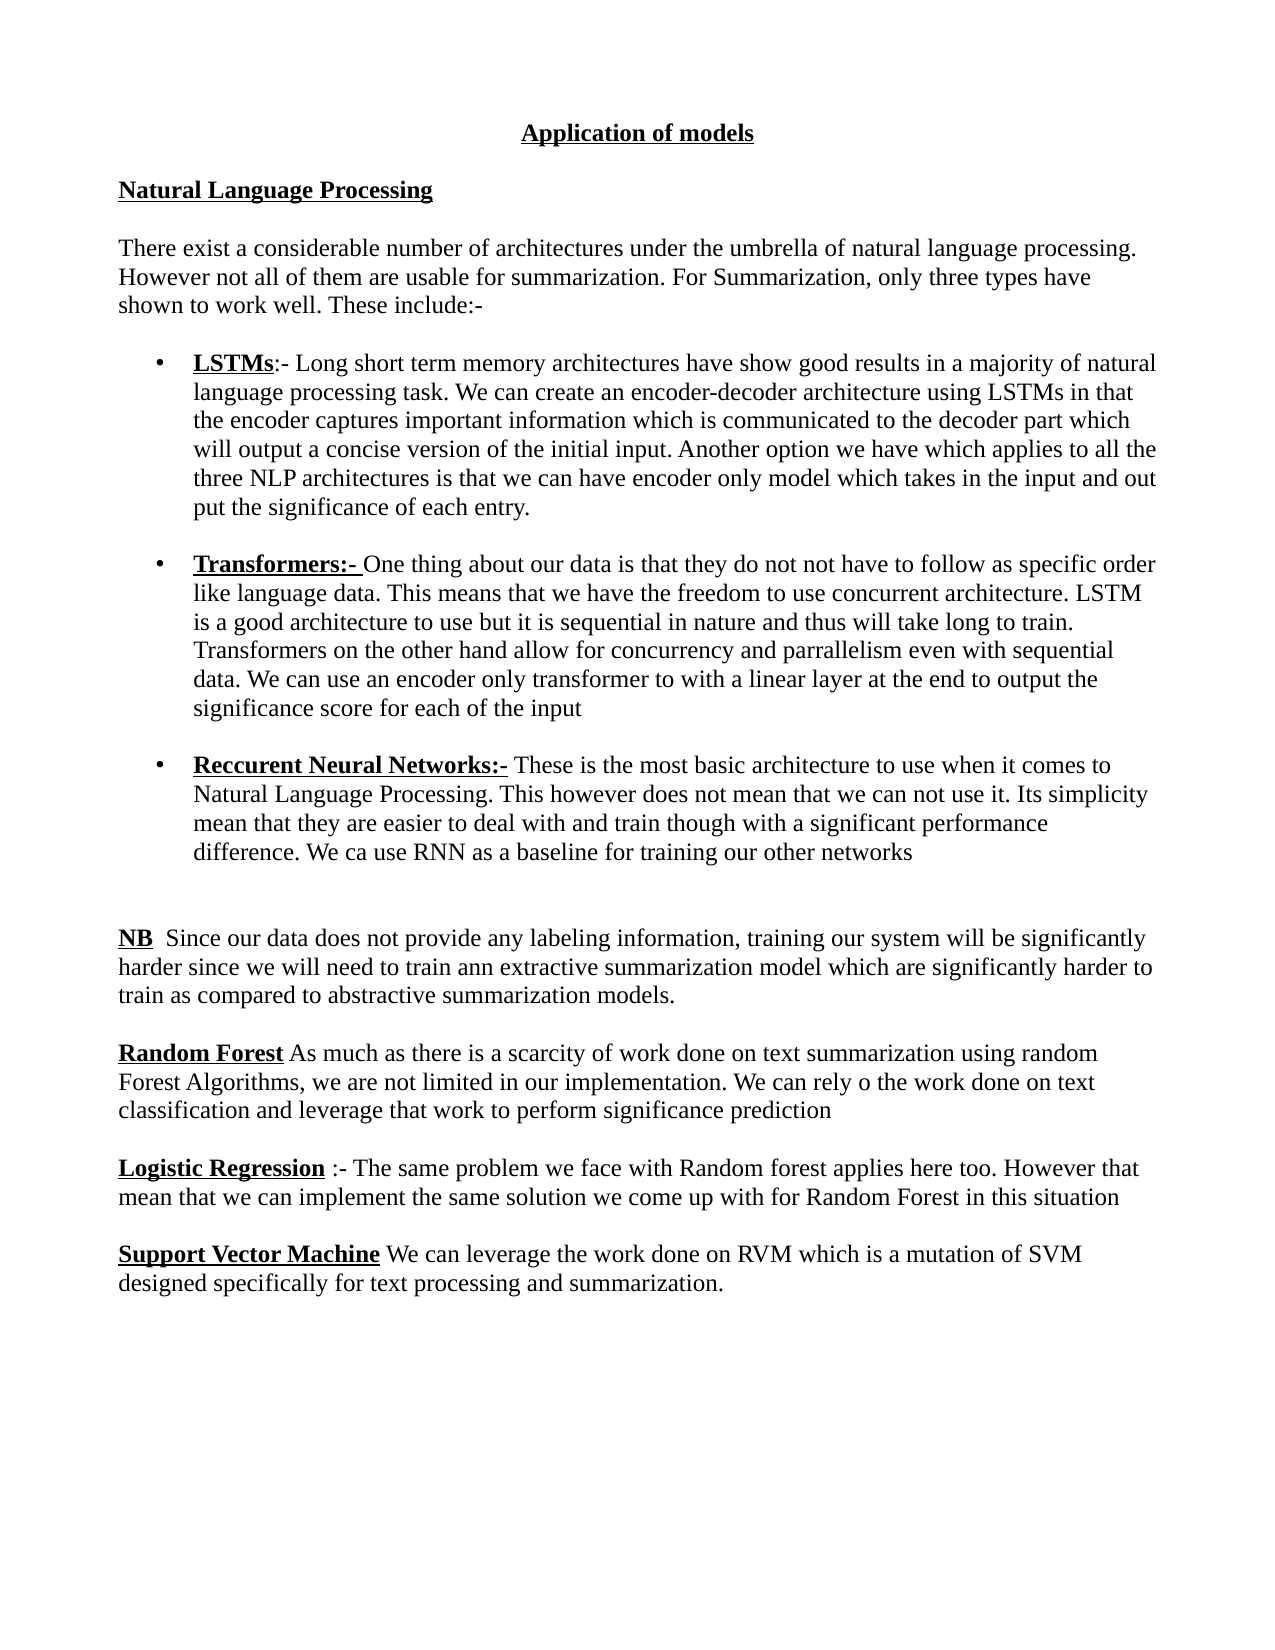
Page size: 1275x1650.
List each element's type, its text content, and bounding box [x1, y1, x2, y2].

text Support Vector Machine We can leverage the work done on RVM which is a mutation of SVM designed specifically for text processing and summarization. [118, 1239, 1157, 1297]
text NB Since our data does not provide any labeling information, training our system will be significantly harder since we will need to train ann extractive summarization model which are significantly harder to train as compared to abstractive summarization models. [118, 923, 1157, 1009]
list LSTMs:- Long short term memory architectures have show good results in a majority of natural language processing task. We can create an encoder-decoder architecture using LSTMs in that the encoder captures important information which is communicated to the decoder part which will output a concise version of the initial input. Another option we have which applies to all the three NLP architectures is that we can have encoder only model which takes in the input and out put the significance of each entry. [156, 348, 1157, 521]
list Reccurent Neural Networks:- These is the most basic architecture to use when it comes to Natural Language Processing. This however does not mean that we can not use it. Its simplicity mean that they are easier to deal with and train though with a significant performance difference. We ca use RNN as a baseline for training our other networks [156, 751, 1157, 866]
text Natural Language Processing [118, 176, 1157, 204]
text There exist a considerable number of architectures under the umbrella of natural language processing. However not all of them are usable for summarization. For Summarization, only three types have shown to work well. These include:- [118, 233, 1157, 319]
list Transformers:- One thing about our data is that they do not not have to follow as specific order like language data. This means that we have the freedom to use concurrent architecture. LSTM is a good architecture to use but it is sequential in nature and thus will take long to train. Transformers on the other hand allow for concurrency and parrallelism even with sequential data. We can use an encoder only transformer to with a linear layer at the end to output the significance score for each of the input [156, 549, 1157, 722]
text Random Forest As much as there is a scarcity of work done on text summarization using random Forest Algorithms, we are not limited in our implementation. We can rely o the work done on text classification and leverage that work to perform significance prediction [118, 1038, 1157, 1124]
text Application of models [118, 118, 1157, 147]
text Logistic Regression :- The same problem we face with Random forest applies here too. However that mean that we can implement the same solution we come up with for Random Forest in this situation [118, 1153, 1157, 1211]
